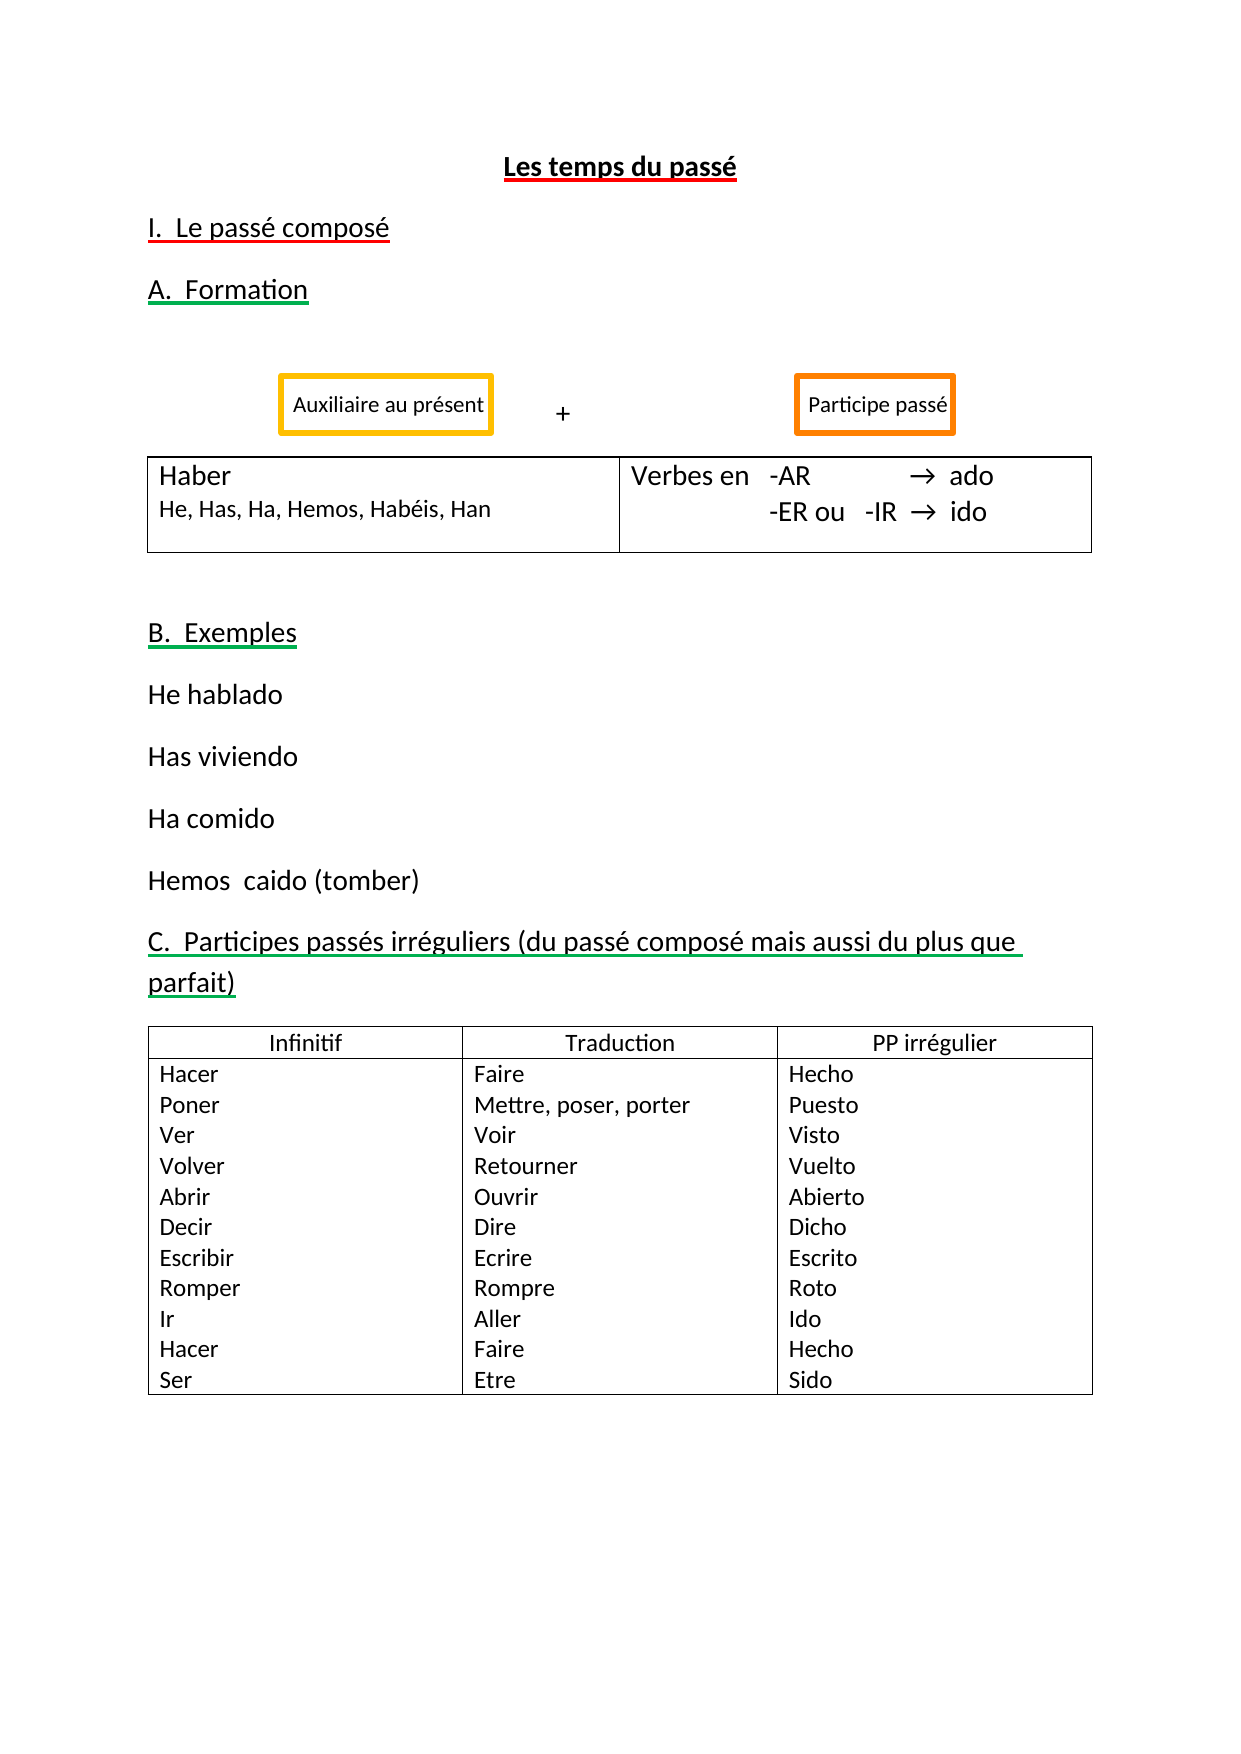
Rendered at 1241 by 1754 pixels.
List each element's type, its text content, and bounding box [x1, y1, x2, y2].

text He hablado [148, 676, 1093, 712]
text + [148, 395, 278, 430]
text B. Exemples [148, 614, 1093, 650]
table_cell Hecho Puesto Visto Vuelto Abierto Dicho Escrito Roto Ido Hecho Sido [778, 1059, 1092, 1394]
text Les temps du passé [148, 148, 1093, 183]
text + [800, 395, 950, 430]
text Has viviendo [148, 738, 1093, 774]
table_header Verbes en -AR → ado -ER ou -IR → ido [620, 458, 1091, 552]
text I. Le passé composé [148, 209, 1093, 245]
table_cell Faire Mettre, poser, porter Voir Retourner Ouvrir Dire Ecrire Rompre Aller Faire Etre [463, 1059, 777, 1394]
text C. Participes passés irréguliers (du passé composé mais aussi du plus que parfait) [148, 923, 1093, 1000]
text + [284, 395, 488, 430]
text + [956, 395, 1093, 430]
table_header Traduction [463, 1027, 777, 1058]
table_header Infinitif [149, 1027, 462, 1058]
table_header Haber He, Has, Ha, Hemos, Habéis, Han [148, 458, 619, 552]
table_cell Hacer Poner Ver Volver Abrir Decir Escribir Romper Ir Hacer Ser [149, 1059, 462, 1394]
text + [494, 395, 794, 430]
text Hemos caido (tomber) [148, 862, 1093, 897]
table_header PP irrégulier [778, 1027, 1092, 1058]
text Ha comido [148, 800, 1093, 835]
text A. Formation [148, 271, 1093, 307]
